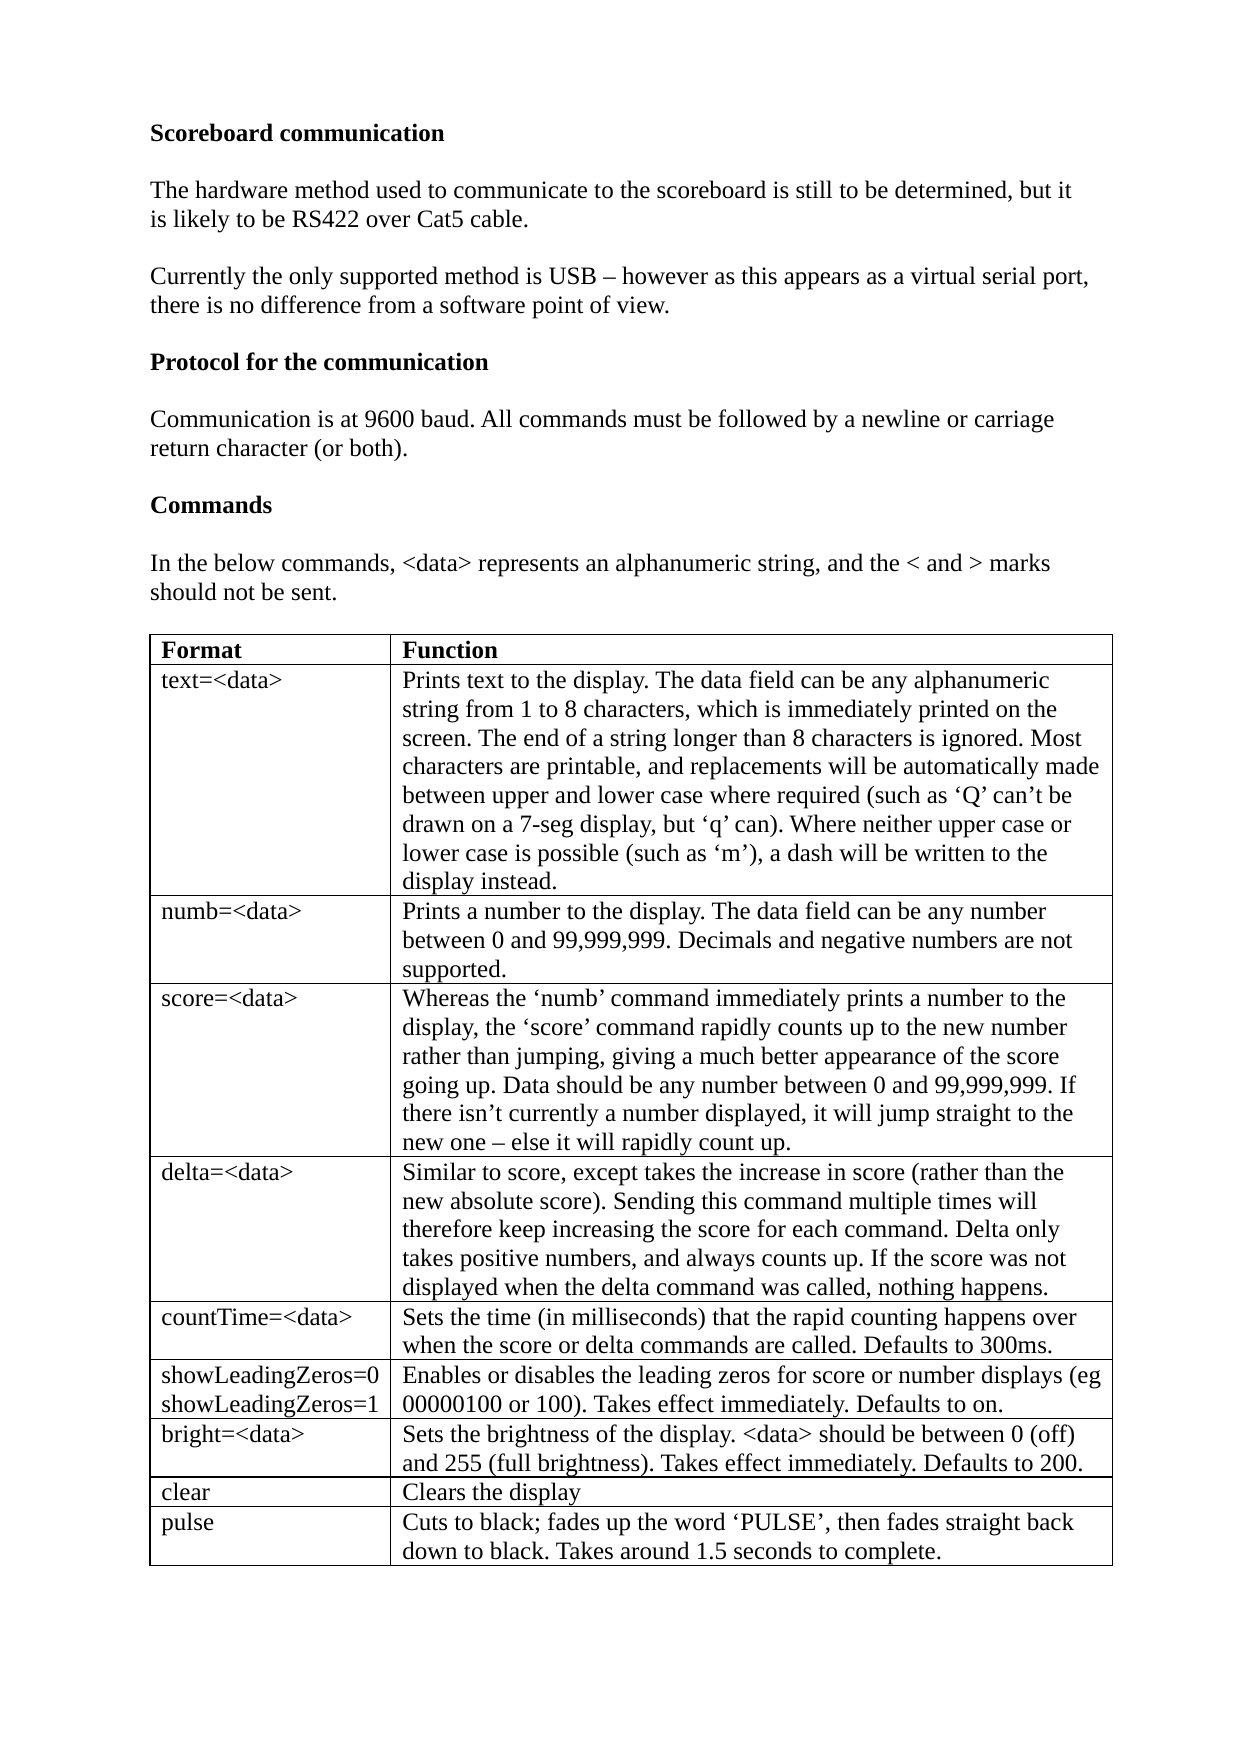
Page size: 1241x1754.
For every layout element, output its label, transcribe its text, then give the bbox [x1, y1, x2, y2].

table_cell Sets the brightness of the display. <data> should be between 0 (off) and 255 (full brightness). Takes effect immediately. Defaults to 200. [391, 1419, 1112, 1476]
table_cell showLeadingZeros=0 showLeadingZeros=1 [151, 1360, 390, 1418]
table_cell Clears the display [391, 1478, 1112, 1506]
table_cell Cuts to black; fades up the word ‘PULSE’, then fades straight back down to black. Takes around 1.5 seconds to complete. [391, 1507, 1112, 1565]
table_cell delta=<data> [151, 1157, 390, 1301]
table_cell Prints text to the display. The data field can be any alphanumeric string from 1 to 8 characters, which is immediately printed on the screen. The end of a string longer than 8 characters is ignored. Most characters are printable, and replacements will be automatically made between upper and lower case where required (such as ‘Q’ can’t be drawn on a 7-seg display, but ‘q’ can). Where neither upper case or lower case is possible (such as ‘m’), a dash will be written to the display instead. [391, 665, 1112, 895]
table_header Format [151, 635, 390, 664]
text Scoreboard communication [150, 118, 1090, 147]
table_cell pulse [151, 1507, 390, 1565]
table_cell Similar to score, except takes the increase in score (rather than the new absolute score). Sending this command multiple times will therefore keep increasing the score for each command. Delta only takes positive numbers, and always counts up. If the score was not displayed when the delta command was called, nothing happens. [391, 1157, 1112, 1301]
text Protocol for the communication [150, 347, 1090, 376]
table_cell Prints a number to the display. The data field can be any number between 0 and 99,999,999. Decimals and negative numbers are not supported. [391, 896, 1112, 982]
table_header Function [391, 635, 1112, 664]
text In the below commands, <data> represents an alphanumeric string, and the < and > marks should not be sent. [150, 548, 1090, 606]
table_cell clear [151, 1478, 390, 1506]
table_cell bright=<data> [151, 1419, 390, 1476]
table_cell numb=<data> [151, 896, 390, 982]
table_cell score=<data> [151, 984, 390, 1156]
text Currently the only supported method is USB – however as this appears as a virtual serial port, there is no difference from a software point of view. [150, 261, 1090, 319]
table_cell Enables or disables the leading zeros for score or number displays (eg 00000100 or 100). Takes effect immediately. Defaults to on. [391, 1360, 1112, 1418]
table_cell Sets the time (in milliseconds) that the rapid counting happens over when the score or delta commands are called. Defaults to 300ms. [391, 1302, 1112, 1359]
table_cell Whereas the ‘numb’ command immediately prints a number to the display, the ‘score’ command rapidly counts up to the new number rather than jumping, giving a much better appearance of the score going up. Data should be any number between 0 and 99,999,999. If there isn’t currently a number displayed, it will jump straight to the new one – else it will rapidly count up. [391, 984, 1112, 1156]
text The hardware method used to communicate to the scoreboard is still to be determined, but it is likely to be RS422 over Cat5 cable. [150, 175, 1090, 232]
text Commands [150, 491, 1090, 519]
table_cell countTime=<data> [151, 1302, 390, 1359]
text Communication is at 9600 baud. All commands must be followed by a newline or carriage return character (or both). [150, 404, 1090, 462]
table_cell text=<data> [151, 665, 390, 895]
